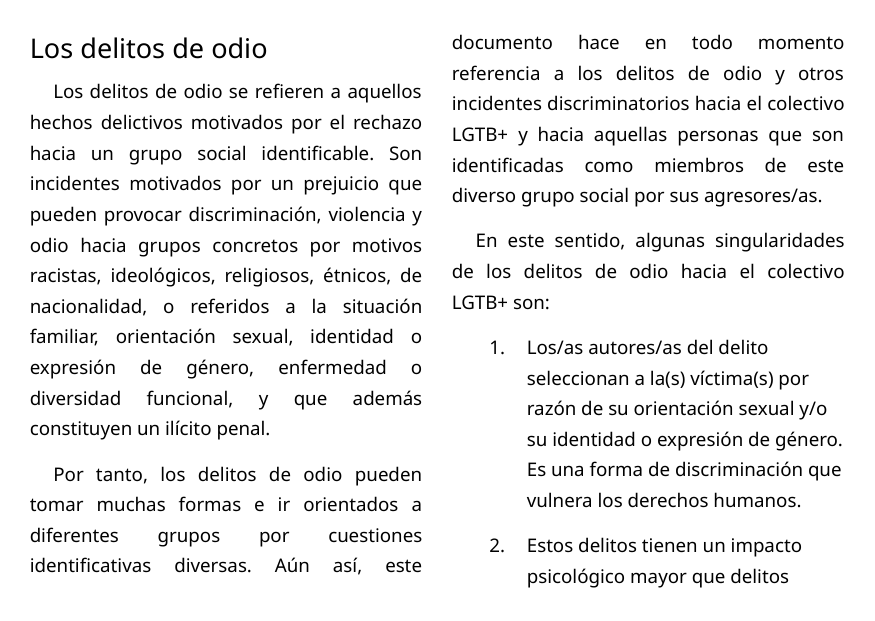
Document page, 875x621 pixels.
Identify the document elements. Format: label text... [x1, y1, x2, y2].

text En este sentido, algunas singularidades de los delitos de odio hacia el colectivo LGTB+ son: [452, 228, 844, 314]
text Por tanto, los delitos de odio pueden tomar muchas formas e ir orientados a diferentes grupos por cuestiones identificativas diversas. Aún así, este [29, 461, 422, 578]
text Los delitos de odio se refieren a aquellos hechos delictivos motivados por el rechazo hacia un grupo social identificable. Son incidentes motivados por un prejuicio que pueden provocar discriminación, violencia y odio hacia grupos concretos por motivos racistas, ideológicos, religiosos, étnicos, de nacionalidad, o referidos a la situación familiar, orientación sexual, identidad o expresión de género, enfermedad o diversidad funcional, y que además constituyen un ilícito penal. [29, 79, 422, 441]
subtitle Los delitos de odio [29, 29, 422, 66]
text documento hace en todo momento referencia a los delitos de odio y otros incidentes discriminatorios hacia el colectivo LGTB+ y hacia aquellas personas que son identificadas como miembros de este diverso grupo social por sus agresores/as. [452, 29, 844, 208]
list Estos delitos tienen un impacto psicológico mayor que delitos [489, 533, 844, 589]
list Los/as autores/as del delito seleccionan a la(s) víctima(s) por razón de su orientación sexual y/o su identidad o expresión de género. Es una forma de discriminación que vulnera los derechos humanos. [489, 334, 844, 513]
